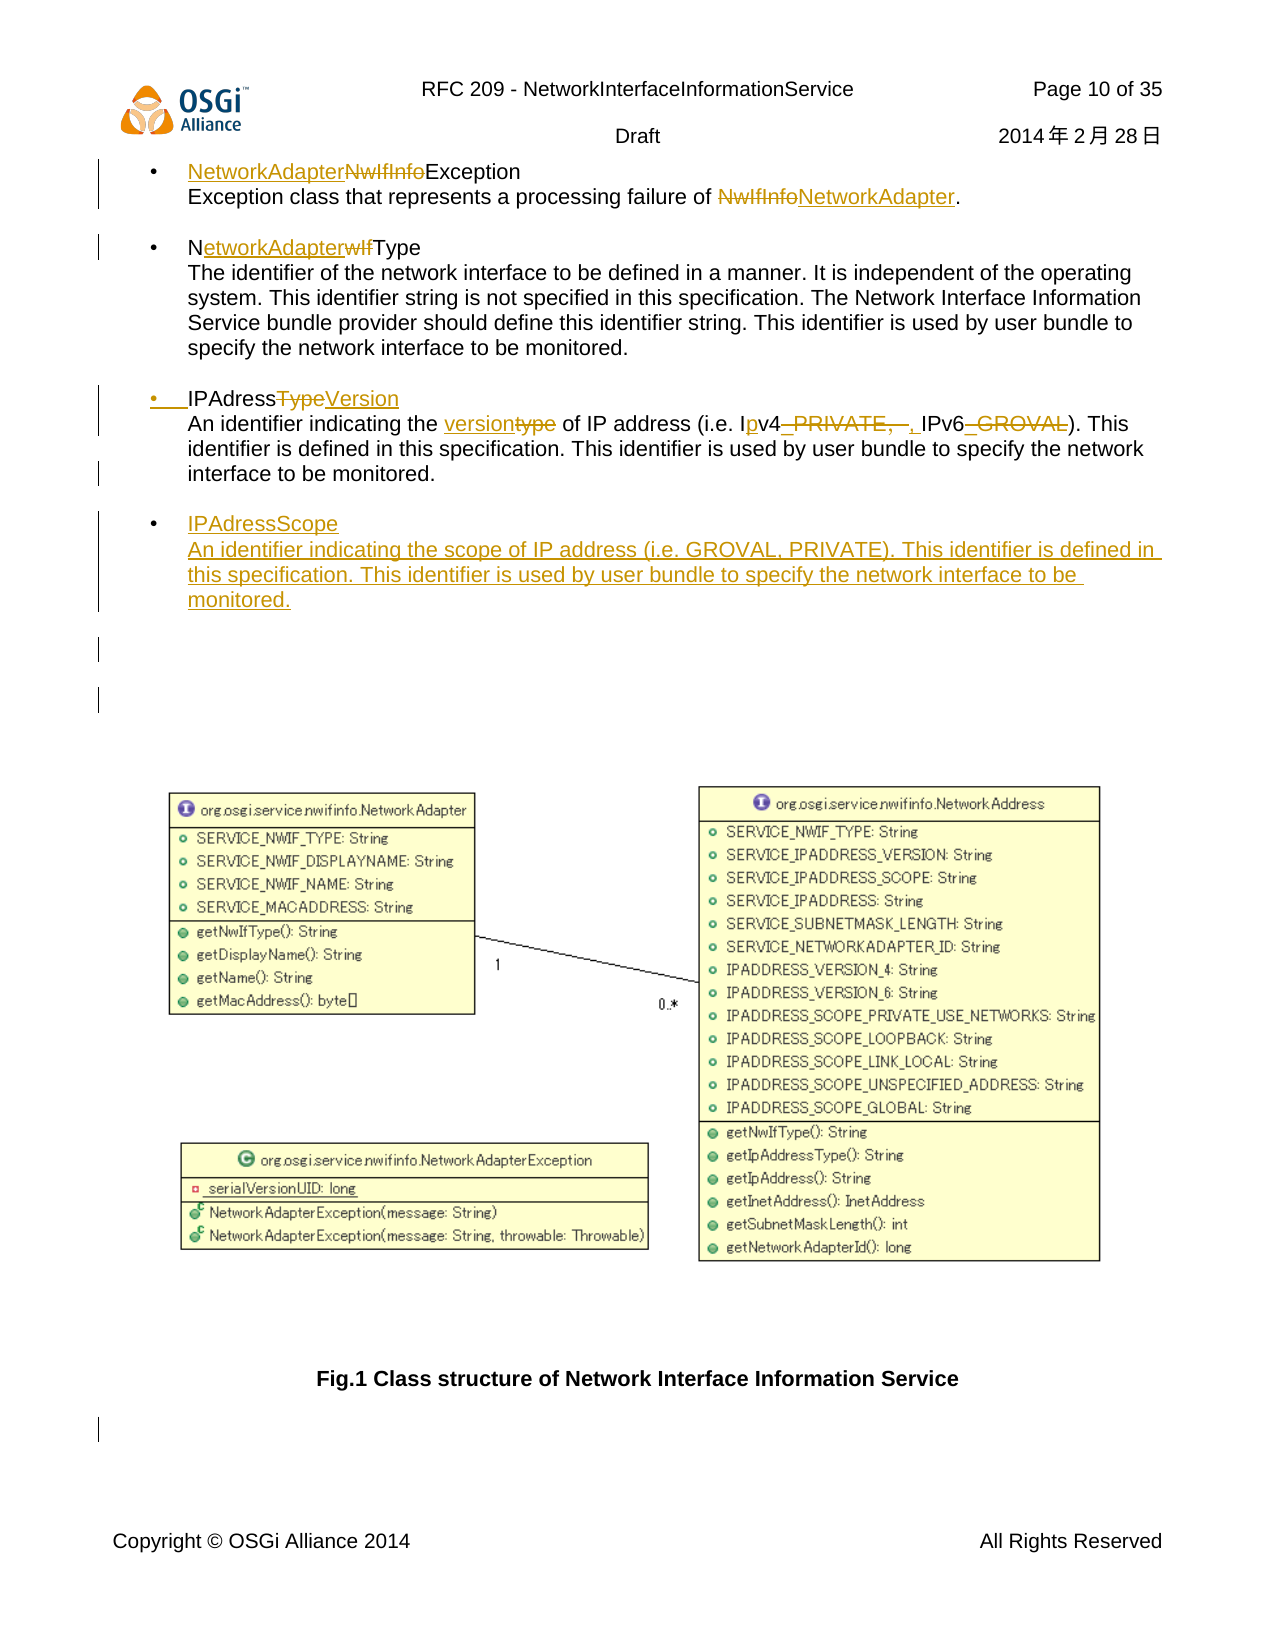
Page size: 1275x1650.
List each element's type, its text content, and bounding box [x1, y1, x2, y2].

list IPAdressVersion An identifier indicating the version of IP address (i.e. Ipv4, IPv6). This identifier is defined in this specification. This identifier is used by user bundle to specify the network interface to be monitored. [150, 385, 1162, 486]
text Fig.1 Class structure of Network Interface Information Service [112, 1366, 1162, 1392]
list NetworkAdapterType The identifier of the network interface to be defined in a manner. It is independent of the operating system. This identifier string is not specified in this specification. The Network Interface Information Service bundle provider should define this identifier string. This identifier is used by user bundle to specify the network interface to be monitored. [150, 234, 1162, 360]
picture [113, 78, 257, 142]
list IPAdressScope An identifier indicating the scope of IP address (i.e. GROVAL, PRIVATE). This identifier is defined in this specification. This identifier is used by user bundle to specify the network interface to be monitored. [150, 511, 1162, 612]
